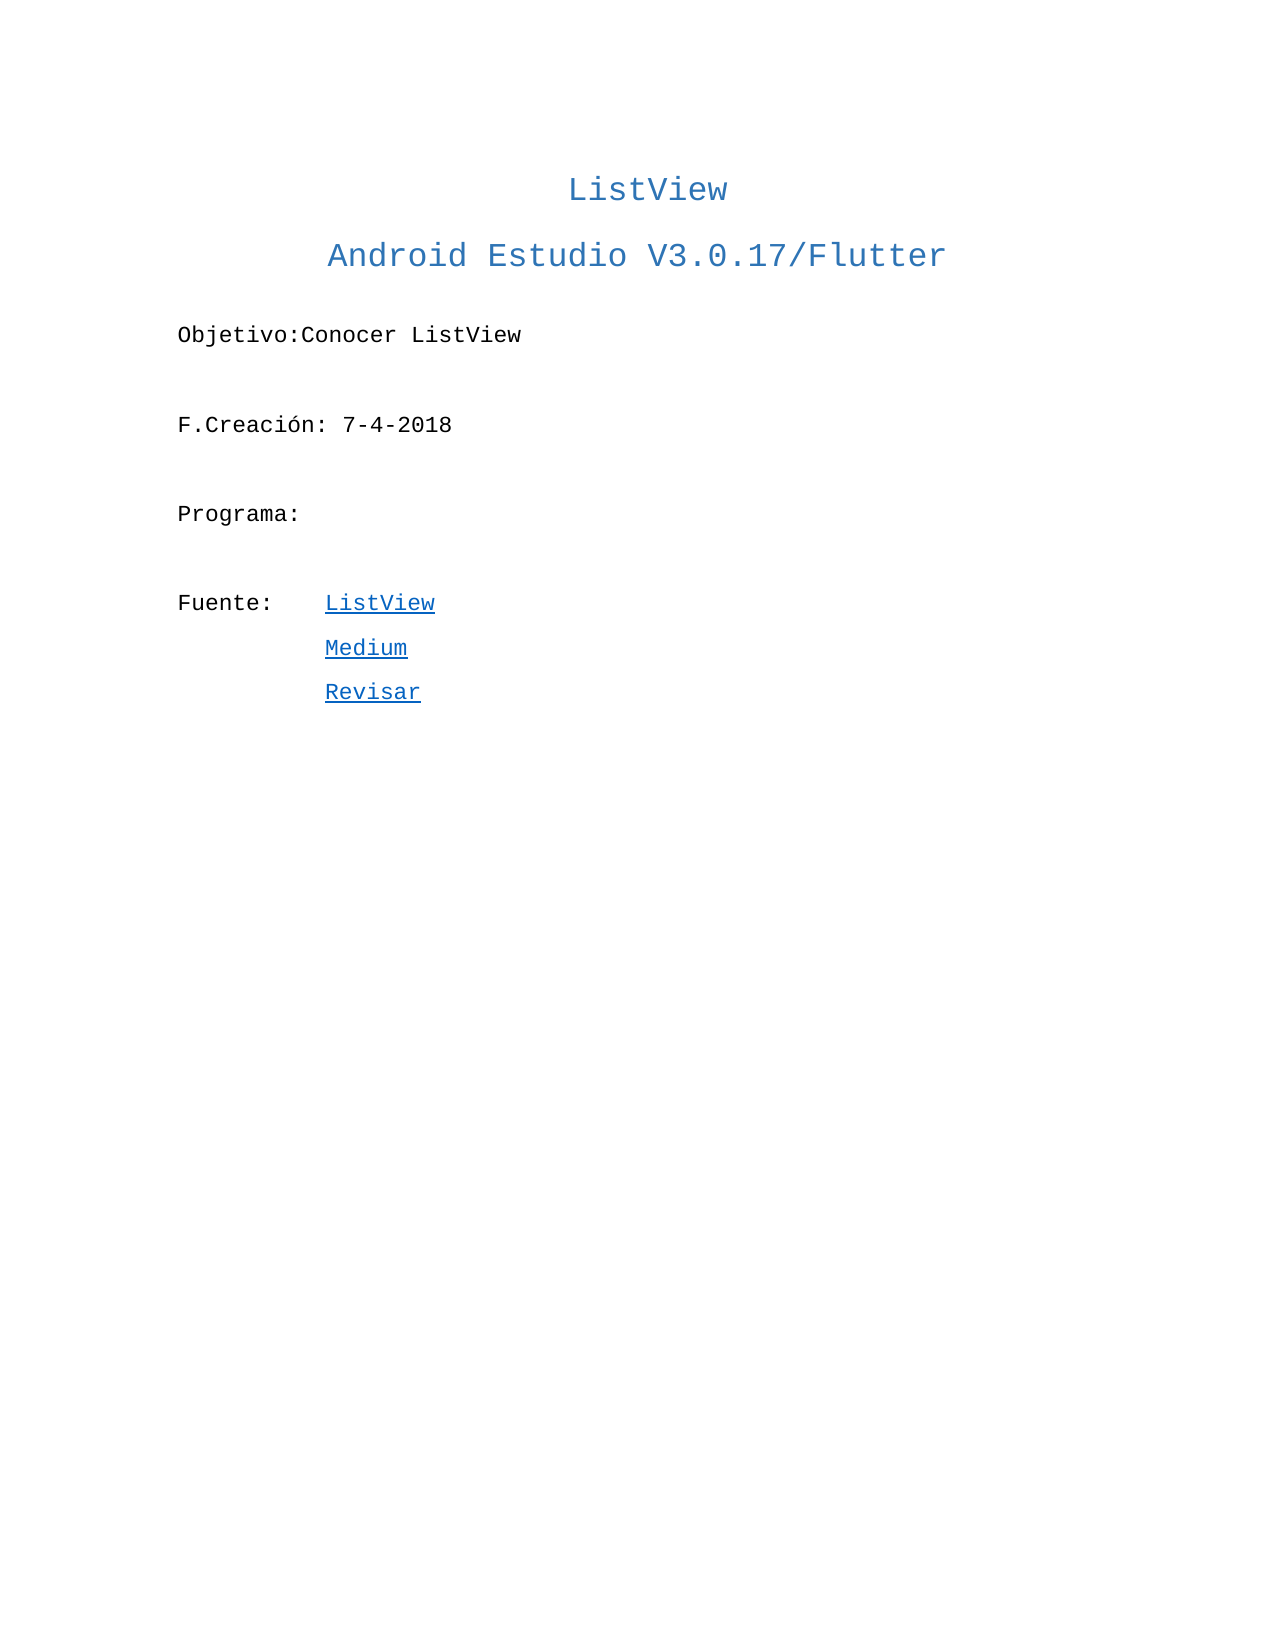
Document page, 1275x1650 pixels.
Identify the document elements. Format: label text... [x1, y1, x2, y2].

text Fuente: ListView [177, 591, 1098, 617]
text Medium [177, 636, 1098, 662]
subtitle ListView [177, 173, 1098, 210]
text F.Creación: 7-4-2018 [177, 413, 1098, 439]
text Revisar [177, 681, 1098, 706]
text Objetivo:Conocer ListView [177, 324, 1098, 350]
text Programa: [177, 502, 1098, 528]
subtitle Android Estudio V3.0.17/Flutter [177, 238, 1098, 276]
